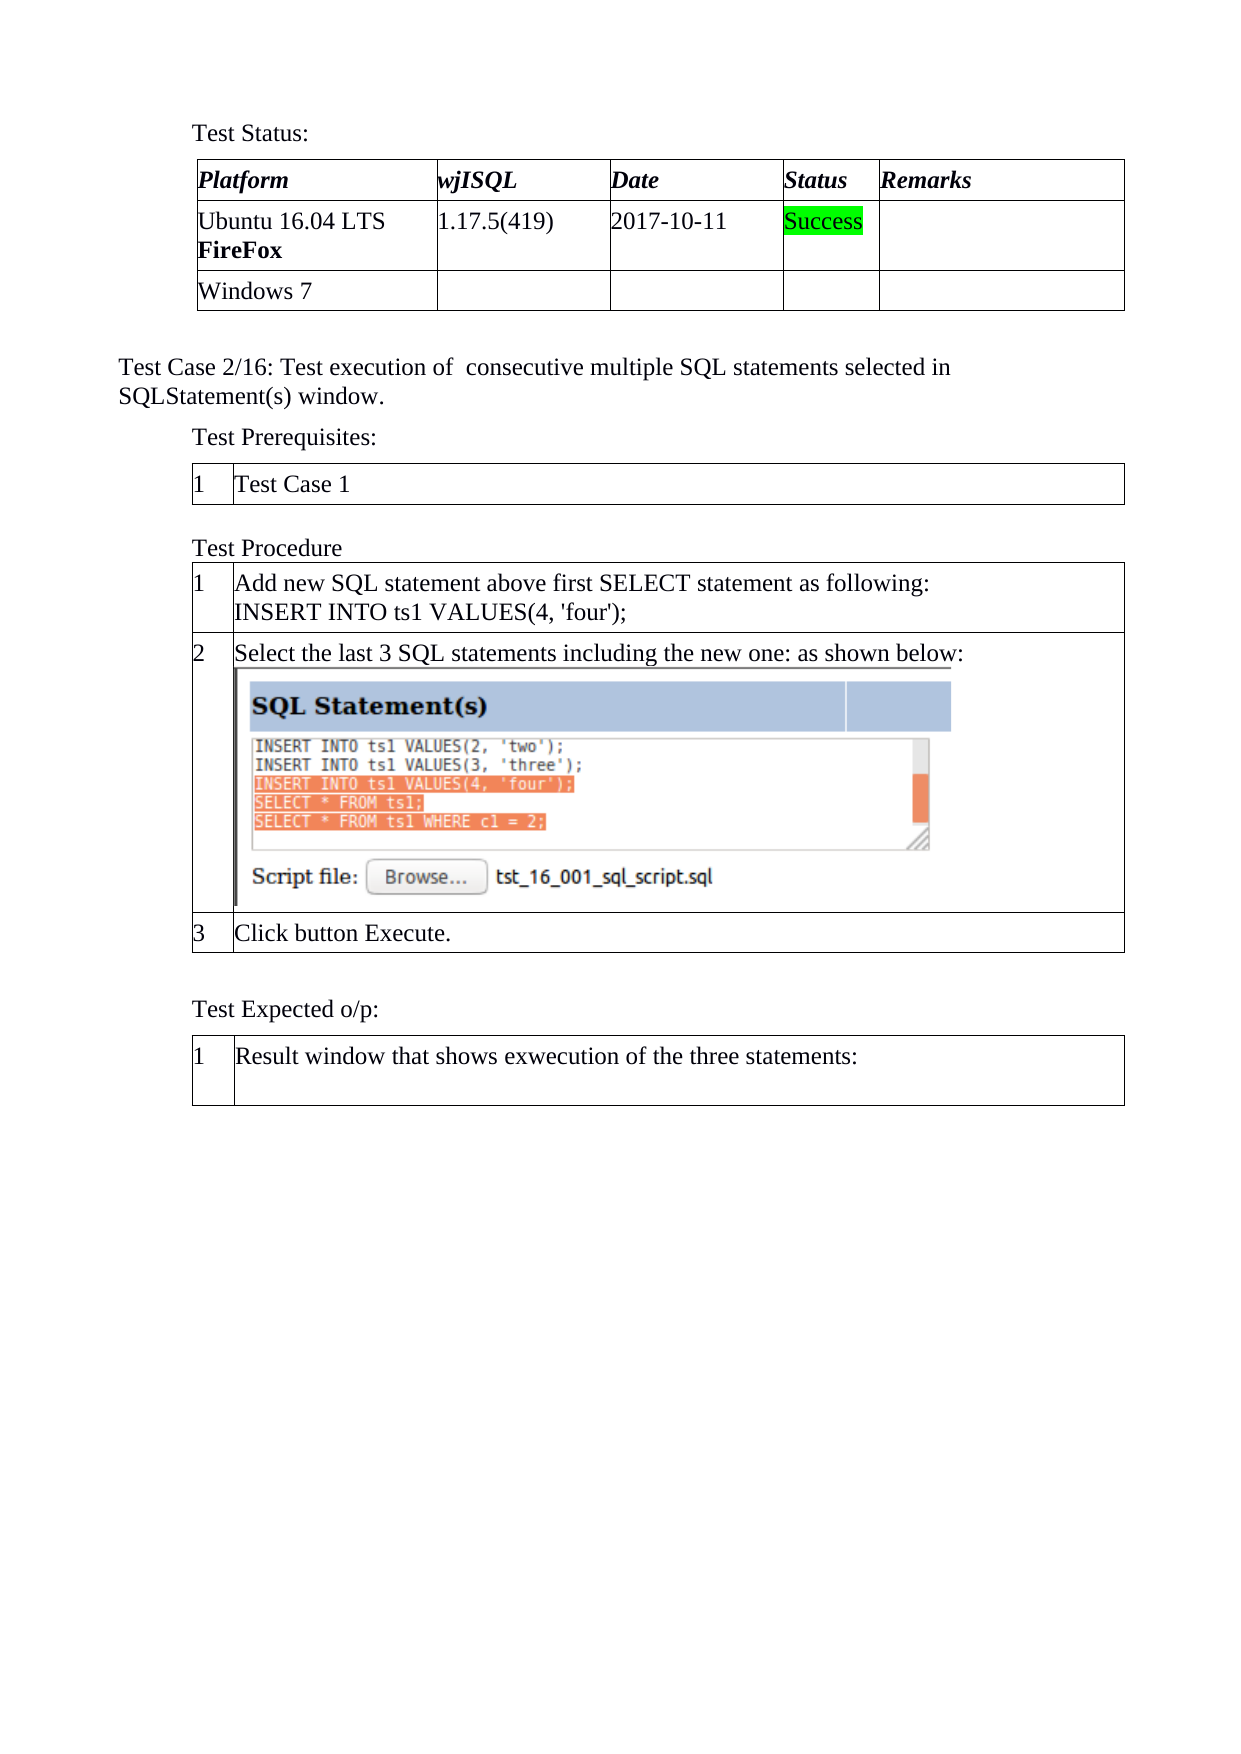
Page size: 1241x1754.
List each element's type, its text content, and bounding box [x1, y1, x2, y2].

table_header wjISQL [438, 160, 610, 200]
text Test Prerequisites: [118, 422, 1122, 451]
table_cell Click button Execute. [234, 913, 1124, 952]
picture [233, 666, 952, 906]
table_cell [880, 271, 1124, 310]
table_header Date [611, 160, 783, 200]
table_cell Windows 7 [198, 271, 437, 310]
table_cell 2 [193, 633, 233, 911]
table_cell 1.17.5(419) [438, 201, 610, 269]
table_cell Select the last 3 SQL statements including the new one: as shown below: [234, 633, 1124, 911]
table_cell Success [784, 201, 879, 269]
table_cell [784, 271, 879, 310]
text Test Case 2/16: Test execution of consecutive multiple SQL statements selected in SQLStatement(s) window. [118, 352, 1122, 409]
table_header Status [784, 160, 879, 200]
table_header Add new SQL statement above first SELECT statement as following: INSERT INTO ts1 VALUES(4, 'four'); [234, 563, 1124, 632]
table_header Platform [198, 160, 437, 200]
table_cell 2017-10-11 [611, 201, 783, 269]
table_header Remarks [880, 160, 1124, 200]
table_cell [611, 271, 783, 310]
table_header Test Case 1 [234, 464, 1124, 504]
table_header Result window that shows exwecution of the three statements: [235, 1036, 1124, 1104]
table_cell 3 [193, 913, 233, 952]
text Test Status: [118, 118, 1122, 147]
table_header 1 [193, 563, 233, 632]
table_cell Ubuntu 16.04 LTS FireFox [198, 201, 437, 269]
table_header 1 [193, 1036, 234, 1104]
table_header 1 [193, 464, 233, 504]
text Test Expected o/p: [118, 994, 1122, 1023]
text Test Procedure [118, 533, 1122, 562]
table_cell [438, 271, 610, 310]
table_cell [880, 201, 1124, 269]
